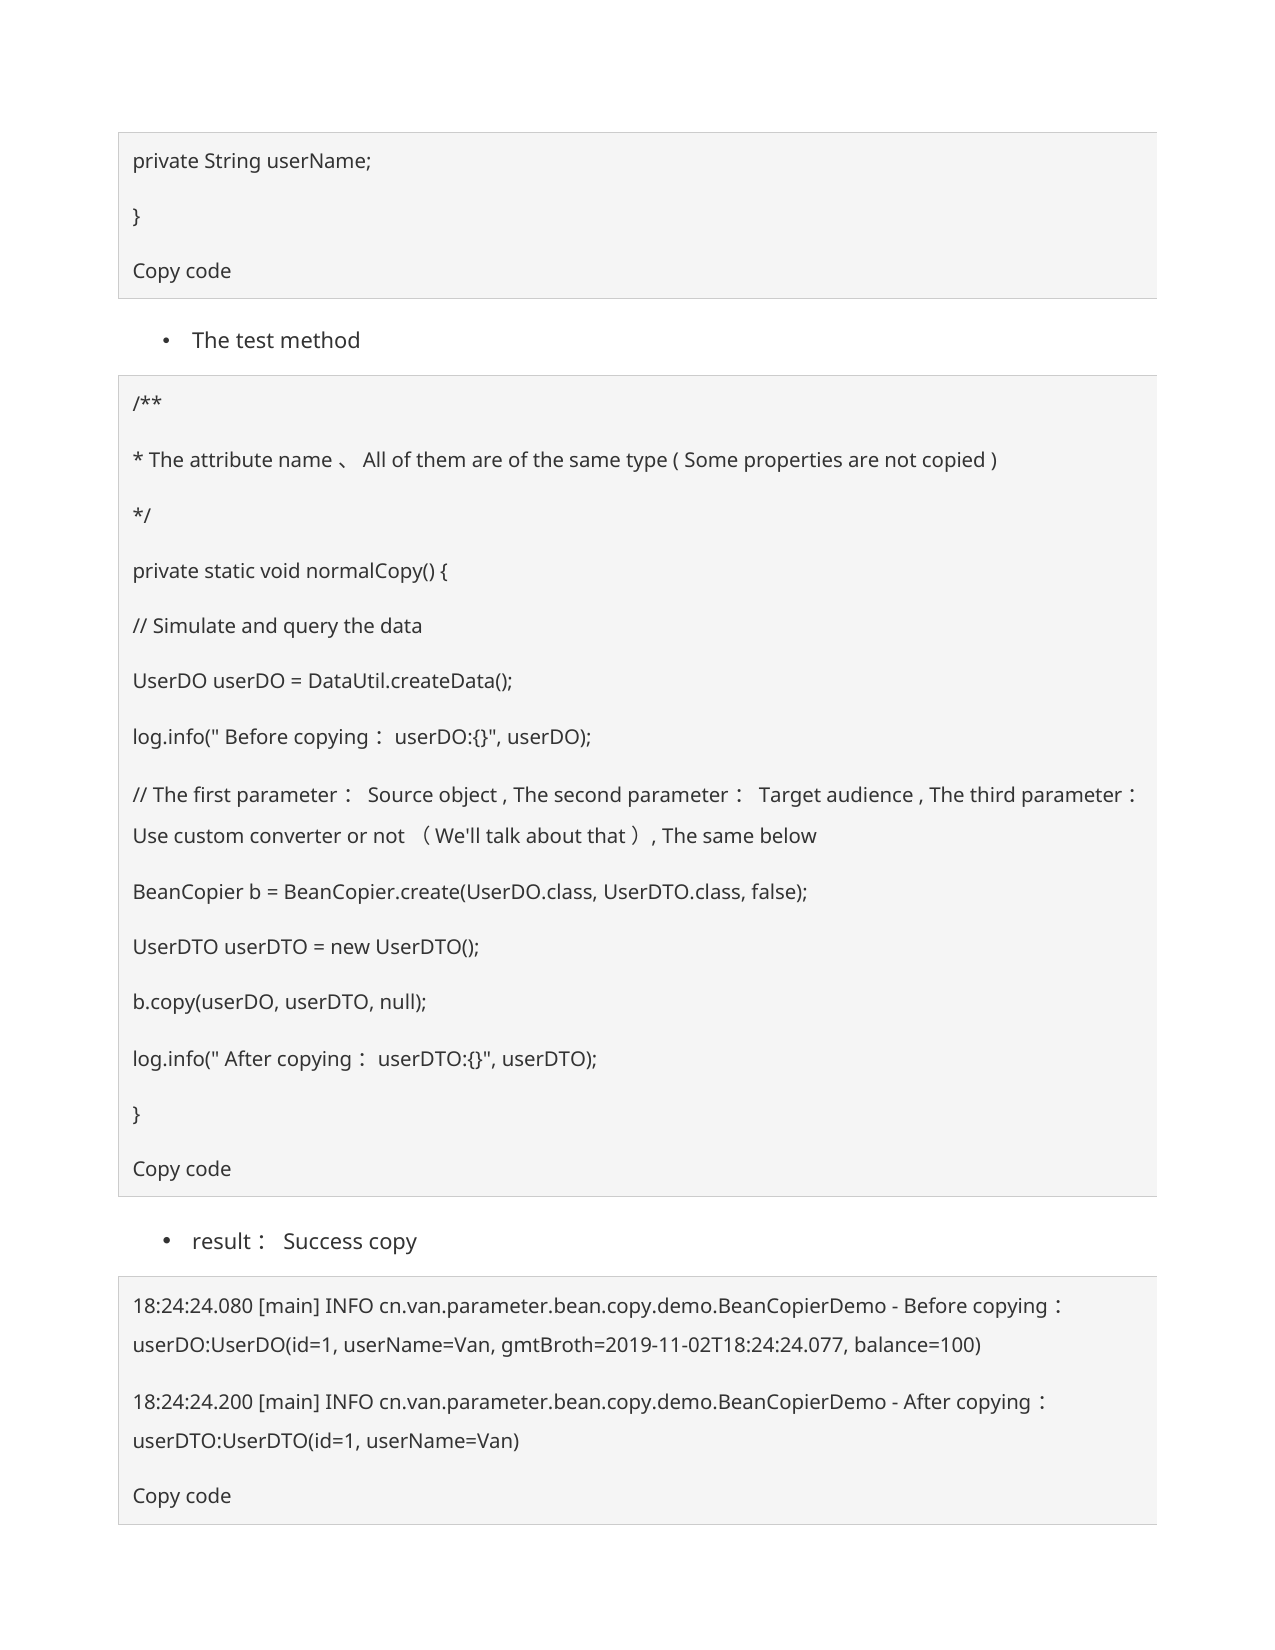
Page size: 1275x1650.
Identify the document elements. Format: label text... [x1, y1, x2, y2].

list The test method [162, 325, 1157, 355]
text private String userName; [119, 133, 1157, 174]
text UserDTO userDTO = new UserDTO(); [119, 918, 1157, 960]
text // The first parameter ： Source object , The second parameter ： Target audience , The third parameter ： Use custom converter or not （ We'll talk about that ）, The same below [119, 764, 1157, 850]
text Copy code [119, 1468, 1157, 1524]
text Copy code [119, 242, 1157, 298]
text } [119, 1086, 1157, 1127]
text */ [119, 487, 1157, 529]
text b.copy(userDO, userDTO, null); [119, 973, 1157, 1015]
text Copy code [119, 1141, 1157, 1196]
list result ： Success copy [162, 1224, 1157, 1256]
text } [119, 187, 1157, 229]
text log.info(" After copying ：userDTO:{}", userDTO); [119, 1028, 1157, 1072]
text private static void normalCopy() { [119, 542, 1157, 584]
text // Simulate and query the data [119, 597, 1157, 639]
text UserDO userDO = DataUtil.createData(); [119, 652, 1157, 694]
text 18:24:24.080 [main] INFO cn.van.parameter.bean.copy.demo.BeanCopierDemo - Before copying ：userDO:UserDO(id=1, userName=Van, gmtBroth=2019-11-02T18:24:24.077, balance=100) [119, 1277, 1157, 1359]
text 18:24:24.200 [main] INFO cn.van.parameter.bean.copy.demo.BeanCopierDemo - After copying ：userDTO:UserDTO(id=1, userName=Van) [119, 1372, 1157, 1455]
text log.info(" Before copying ：userDO:{}", userDO); [119, 707, 1157, 751]
text /** [119, 376, 1157, 417]
text * The attribute name 、 All of them are of the same type ( Some properties are not copied ) [119, 430, 1157, 474]
text BeanCopier b = BeanCopier.create(UserDO.class, UserDTO.class, false); [119, 863, 1157, 905]
